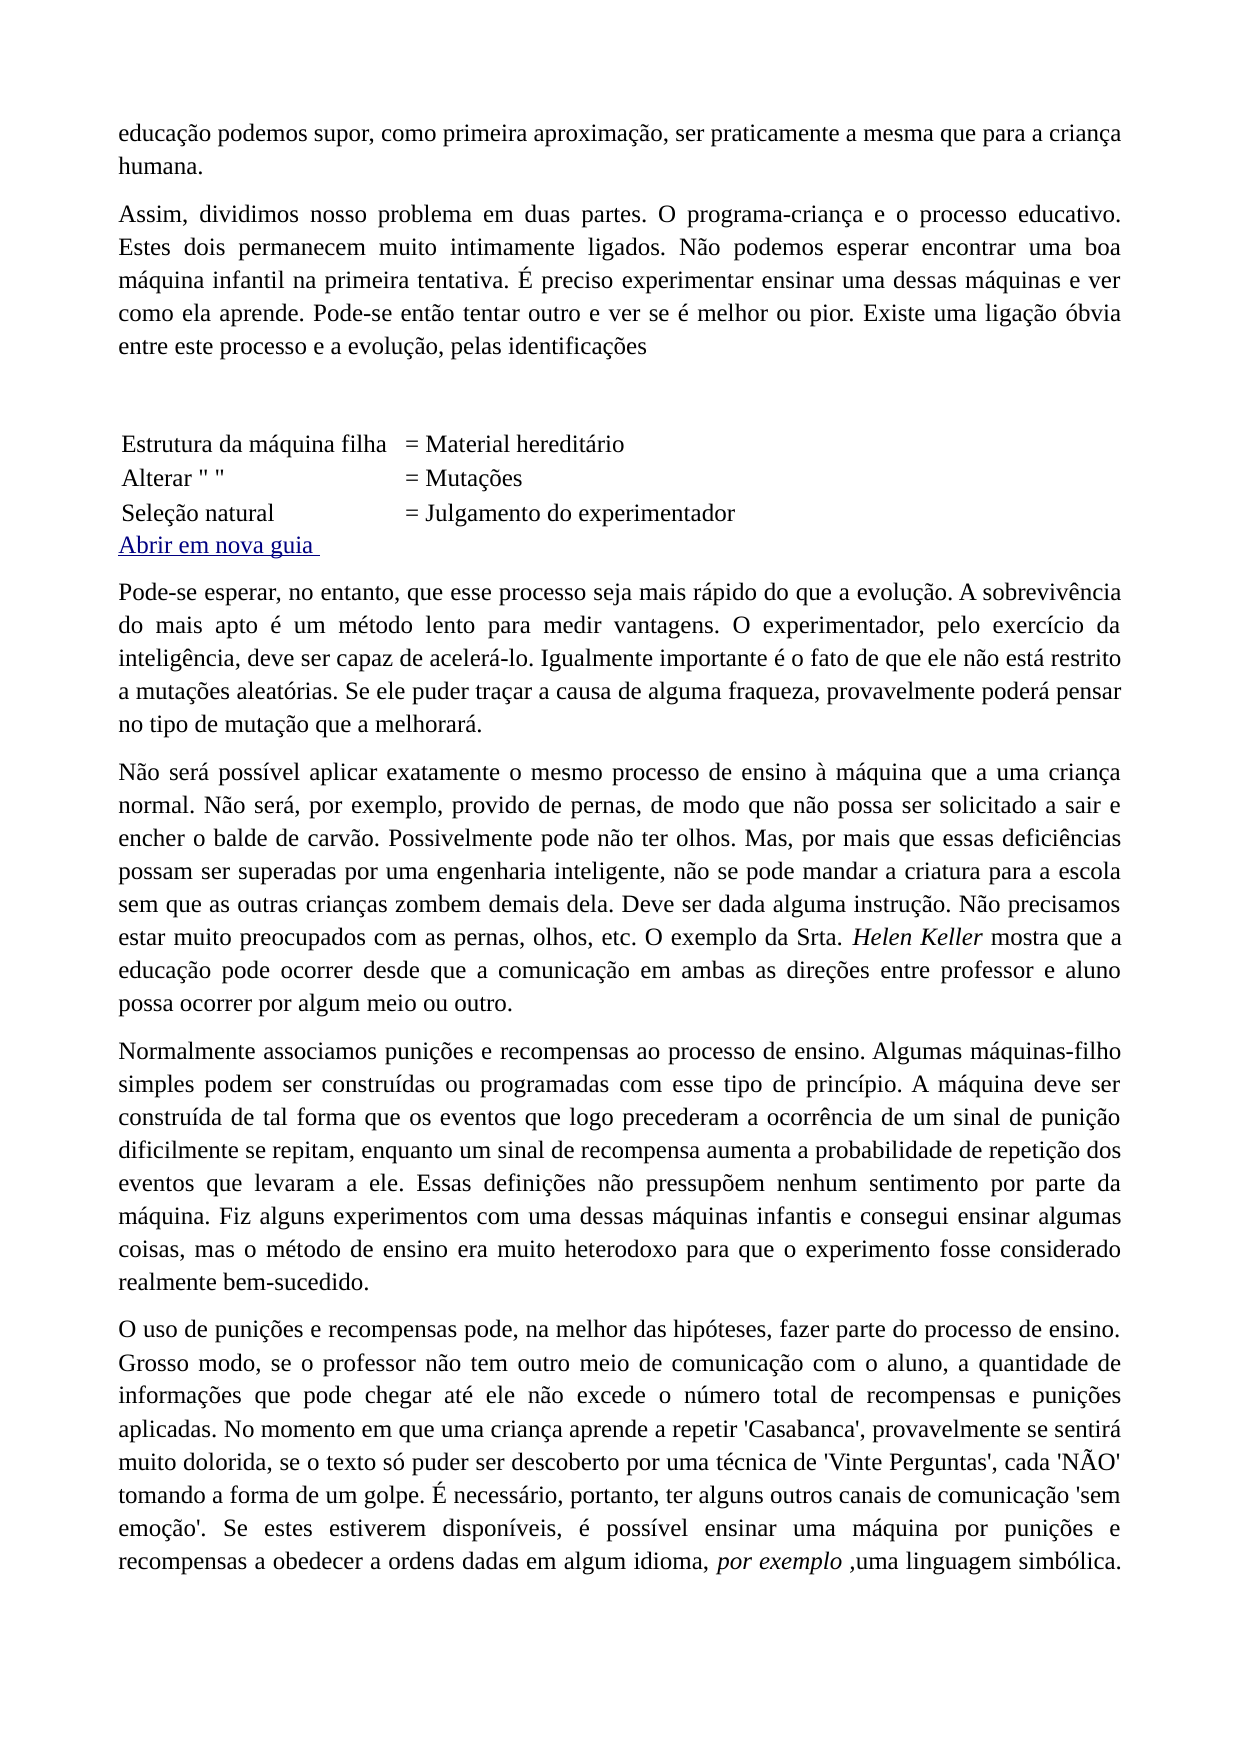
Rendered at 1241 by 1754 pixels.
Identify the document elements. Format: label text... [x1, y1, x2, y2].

text Pode-se esperar, no entanto, que esse processo seja mais rápido do que a evolução. A sobrevivência do mais apto é um método lento para medir vantagens. O experimentador, pelo exercício da inteligência, deve ser capaz de acelerá-lo. Igualmente importante é o fato de que ele não está restrito a mutações aleatórias. Se ele puder traçar a causa de alguma fraqueza, provavelmente poderá pensar no tipo de mutação que a melhorará. [118, 577, 1122, 738]
text Assim, dividimos nosso problema em duas partes. O programa-criança e o processo educativo. Estes dois permanecem muito intimamente ligados. Não podemos esperar encontrar uma boa máquina infantil na primeira tentativa. É preciso experimentar ensinar uma dessas máquinas e ver como ela aprende. Pode-se então tentar outro e ver se é melhor ou pior. Existe uma ligação óbvia entre este processo e a evolução, pelas identificações [118, 199, 1122, 359]
text Não será possível aplicar exatamente o mesmo processo de ensino à máquina que a uma criança normal. Não será, por exemplo, provido de pernas, de modo que não possa ser solicitado a sair e encher o balde de carvão. Possivelmente pode não ter olhos. Mas, por mais que essas deficiências possam ser superadas por uma engenharia inteligente, não se pode mandar a criatura para a escola sem que as outras crianças zombem demais dela. Deve ser dada alguma instrução. Não precisamos estar muito preocupados com as pernas, olhos, etc. O exemplo da Srta. Helen Keller mostra que a educação pode ocorrer desde que a comunicação em ambas as direções entre professor e aluno possa ocorrer por algum meio ou outro. [118, 757, 1122, 1017]
table_header Estrutura da máquina filha [118, 426, 402, 461]
text Abrir em nova guia [118, 530, 1122, 558]
table_cell Seleção natural [118, 495, 402, 530]
table_cell = Julgamento do experimentador [402, 495, 751, 530]
text Normalmente associamos punições e recompensas ao processo de ensino. Algumas máquinas-filho simples podem ser construídas ou programadas com esse tipo de princípio. A máquina deve ser construída de tal forma que os eventos que logo precederam a ocorrência de um sinal de punição dificilmente se repitam, enquanto um sinal de recompensa aumenta a probabilidade de repetição dos eventos que levaram a ele. Essas definições não pressupõem nenhum sentimento por parte da máquina. Fiz alguns experimentos com uma dessas máquinas infantis e consegui ensinar algumas coisas, mas o método de ensino era muito heterodoxo para que o experimento fosse considerado realmente bem-sucedido. [118, 1036, 1122, 1296]
text O uso de punições e recompensas pode, na melhor das hipóteses, fazer parte do processo de ensino. Grosso modo, se o professor não tem outro meio de comunicação com o aluno, a quantidade de informações que pode chegar até ele não excede o número total de recompensas e punições aplicadas. No momento em que uma criança aprende a repetir 'Casabanca', provavelmente se sentirá muito dolorida, se o texto só puder ser descoberto por uma técnica de 'Vinte Perguntas', cada 'NÃO' tomando a forma de um golpe. É necessário, portanto, ter alguns outros canais de comunicação 'sem emoção'. Se estes estiverem disponíveis, é possível ensinar uma máquina por punições e recompensas a obedecer a ordens dadas em algum idioma, por exemplo ,uma linguagem simbólica. [118, 1314, 1122, 1574]
table_cell = Mutações [402, 461, 751, 495]
text educação podemos supor, como primeira aproximação, ser praticamente a mesma que para a criança humana. [118, 118, 1122, 180]
table_cell Alterar " " [118, 461, 402, 495]
table_header = Material hereditário [402, 426, 751, 461]
